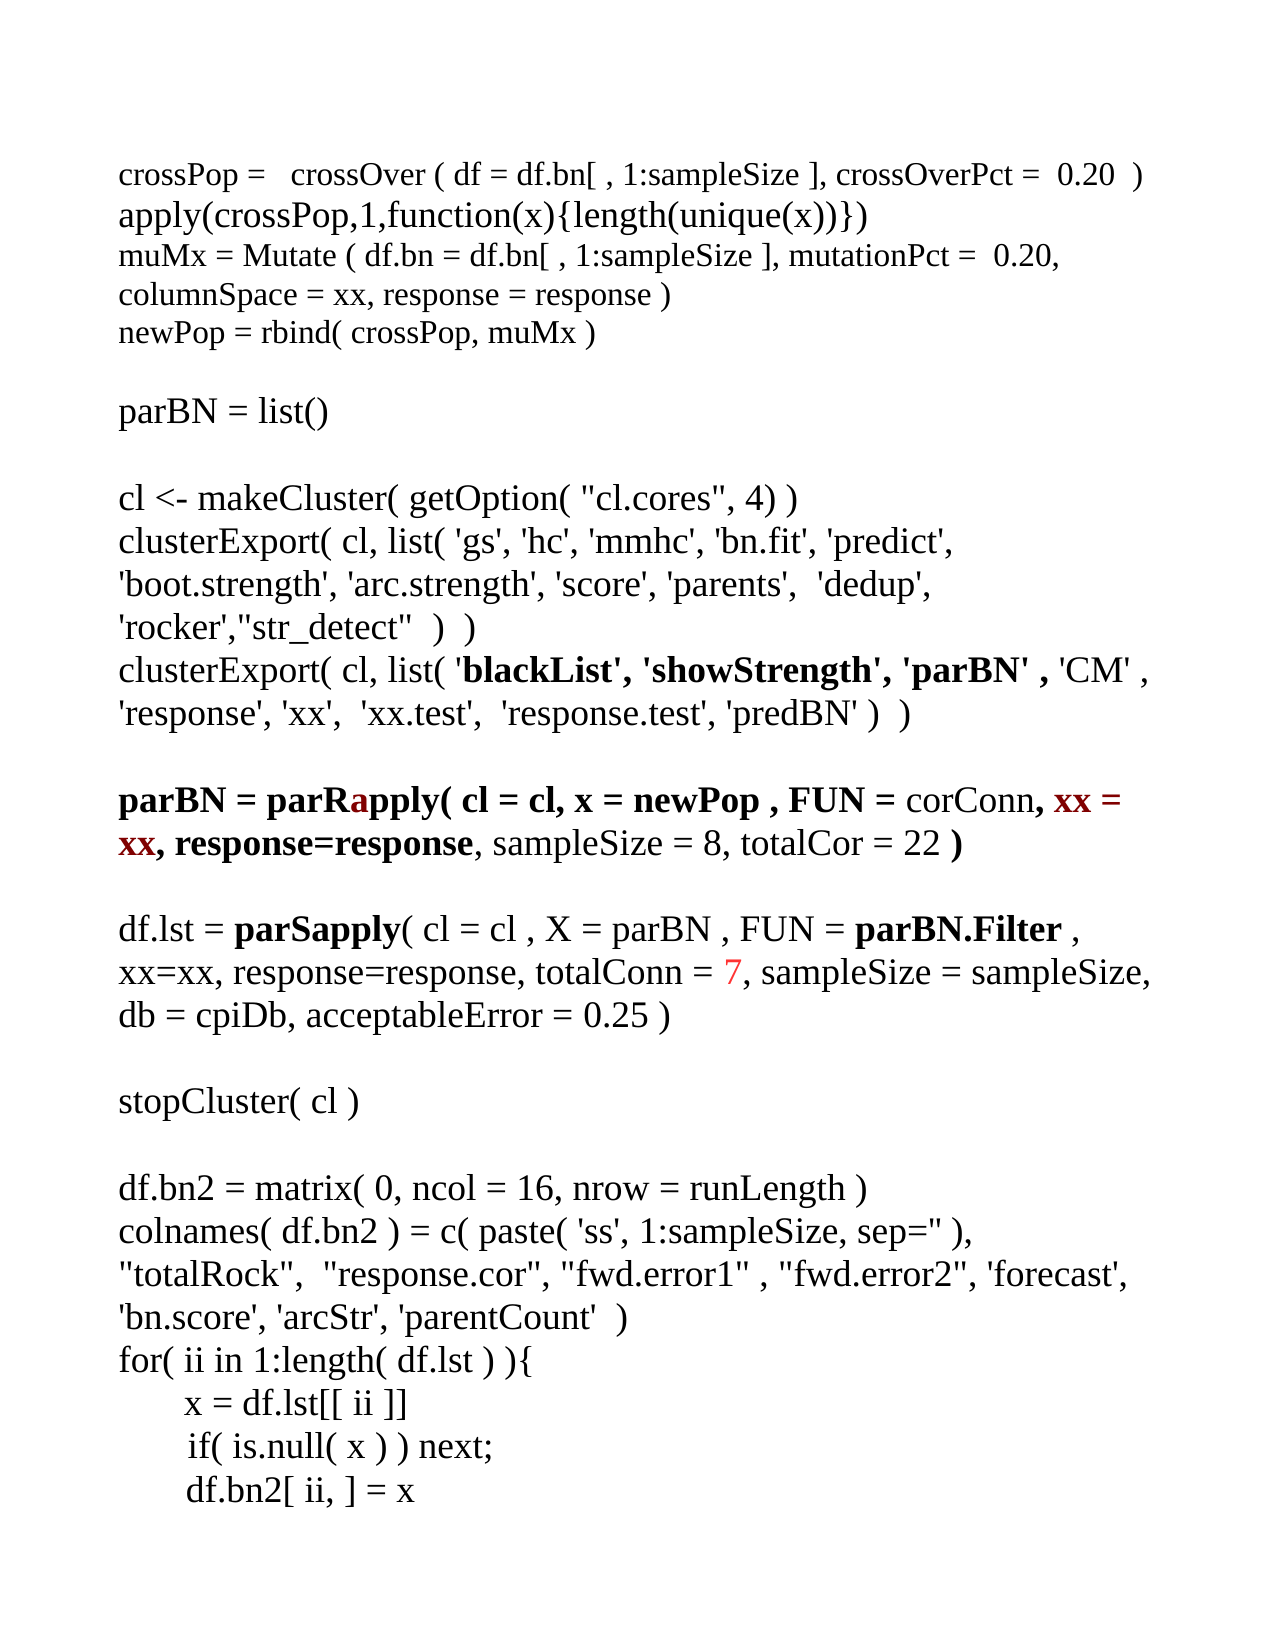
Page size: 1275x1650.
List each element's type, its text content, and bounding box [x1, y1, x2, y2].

text apply(crossPop,1,function(x){length(unique(x))}) [118, 192, 1157, 236]
text df.lst = parSapply( cl = cl , X = parBN , FUN = parBN.Filter , xx=xx, response=response, totalConn = 7, sampleSize = sampleSize, db = cpiDb, acceptableError = 0.25 ) [118, 906, 1157, 1036]
text cl <- makeCluster( getOption( "cl.cores", 4) ) [118, 475, 1157, 518]
text x = df.lst[[ ii ]] [118, 1381, 1157, 1424]
text clusterExport( cl, list( 'gs', 'hc', 'mmhc', 'bn.fit', 'predict', 'boot.strength', 'arc.strength', 'score', 'parents', 'dedup', 'rocker',"str_detect" ) ) [118, 518, 1157, 648]
text newPop = rbind( crossPop, muMx ) [118, 312, 1157, 351]
text stopCluster( cl ) [118, 1079, 1157, 1122]
text muMx = Mutate ( df.bn = df.bn[ , 1:sampleSize ], mutationPct = 0.20, columnSpace = xx, response = response ) [118, 236, 1157, 312]
text colnames( df.bn2 ) = c( paste( 'ss', 1:sampleSize, sep='' ), "totalRock", "response.cor", "fwd.error1" , "fwd.error2", 'forecast', 'bn.score', 'arcStr', 'parentCount' ) [118, 1208, 1157, 1338]
text parBN = list() [118, 389, 1157, 432]
text parBN = parRapply( cl = cl, x = newPop , FUN = corConn, xx = xx, response=response, sampleSize = 8, totalCor = 22 ) [118, 777, 1157, 863]
text for( ii in 1:length( df.lst ) ){ [118, 1338, 1157, 1381]
text if( is.null( x ) ) next; [118, 1424, 1157, 1467]
text crossPop = crossOver ( df = df.bn[ , 1:sampleSize ], crossOverPct = 0.20 ) [118, 154, 1157, 192]
text df.bn2 = matrix( 0, ncol = 16, nrow = runLength ) [118, 1165, 1157, 1208]
text clusterExport( cl, list( 'blackList', 'showStrength', 'parBN' , 'CM' , 'response', 'xx', 'xx.test', 'response.test', 'predBN' ) ) [118, 648, 1157, 734]
text df.bn2[ ii, ] = x [118, 1467, 1157, 1510]
